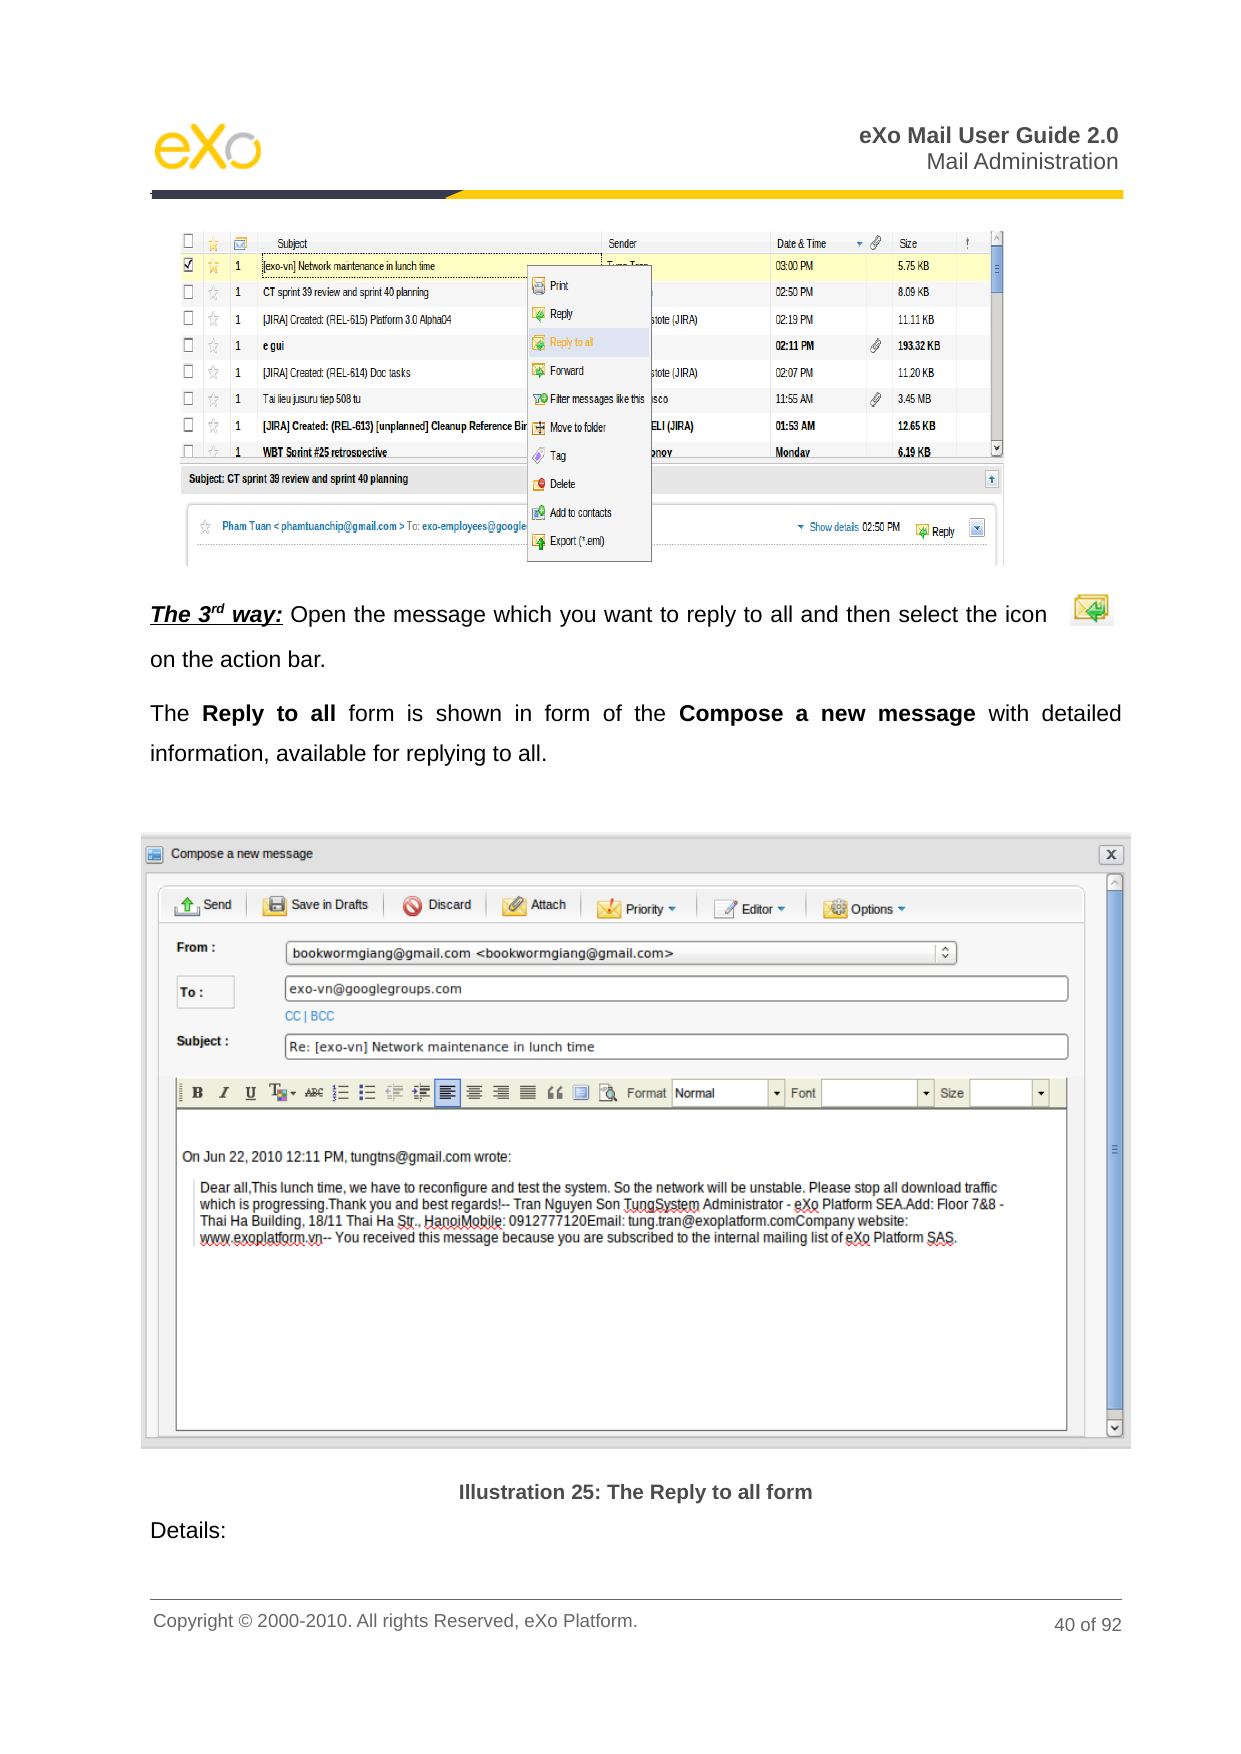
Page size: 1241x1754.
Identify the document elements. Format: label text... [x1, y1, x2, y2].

picture [155, 123, 262, 170]
text The Reply to all form is shown in form of the Compose a new message with detailed information, available for replying to all. [150, 700, 1122, 766]
picture [180, 231, 1004, 566]
text The 3rd way: Open the message which you want to reply to all and then select the icon on the action bar. [150, 223, 1122, 672]
text [141, 787, 1131, 832]
picture [1070, 593, 1115, 626]
text Details: [150, 1504, 1122, 1543]
picture [151, 190, 1124, 199]
picture [140, 832, 1131, 1449]
text Illustration 25: The Reply to all form [141, 1449, 1131, 1504]
